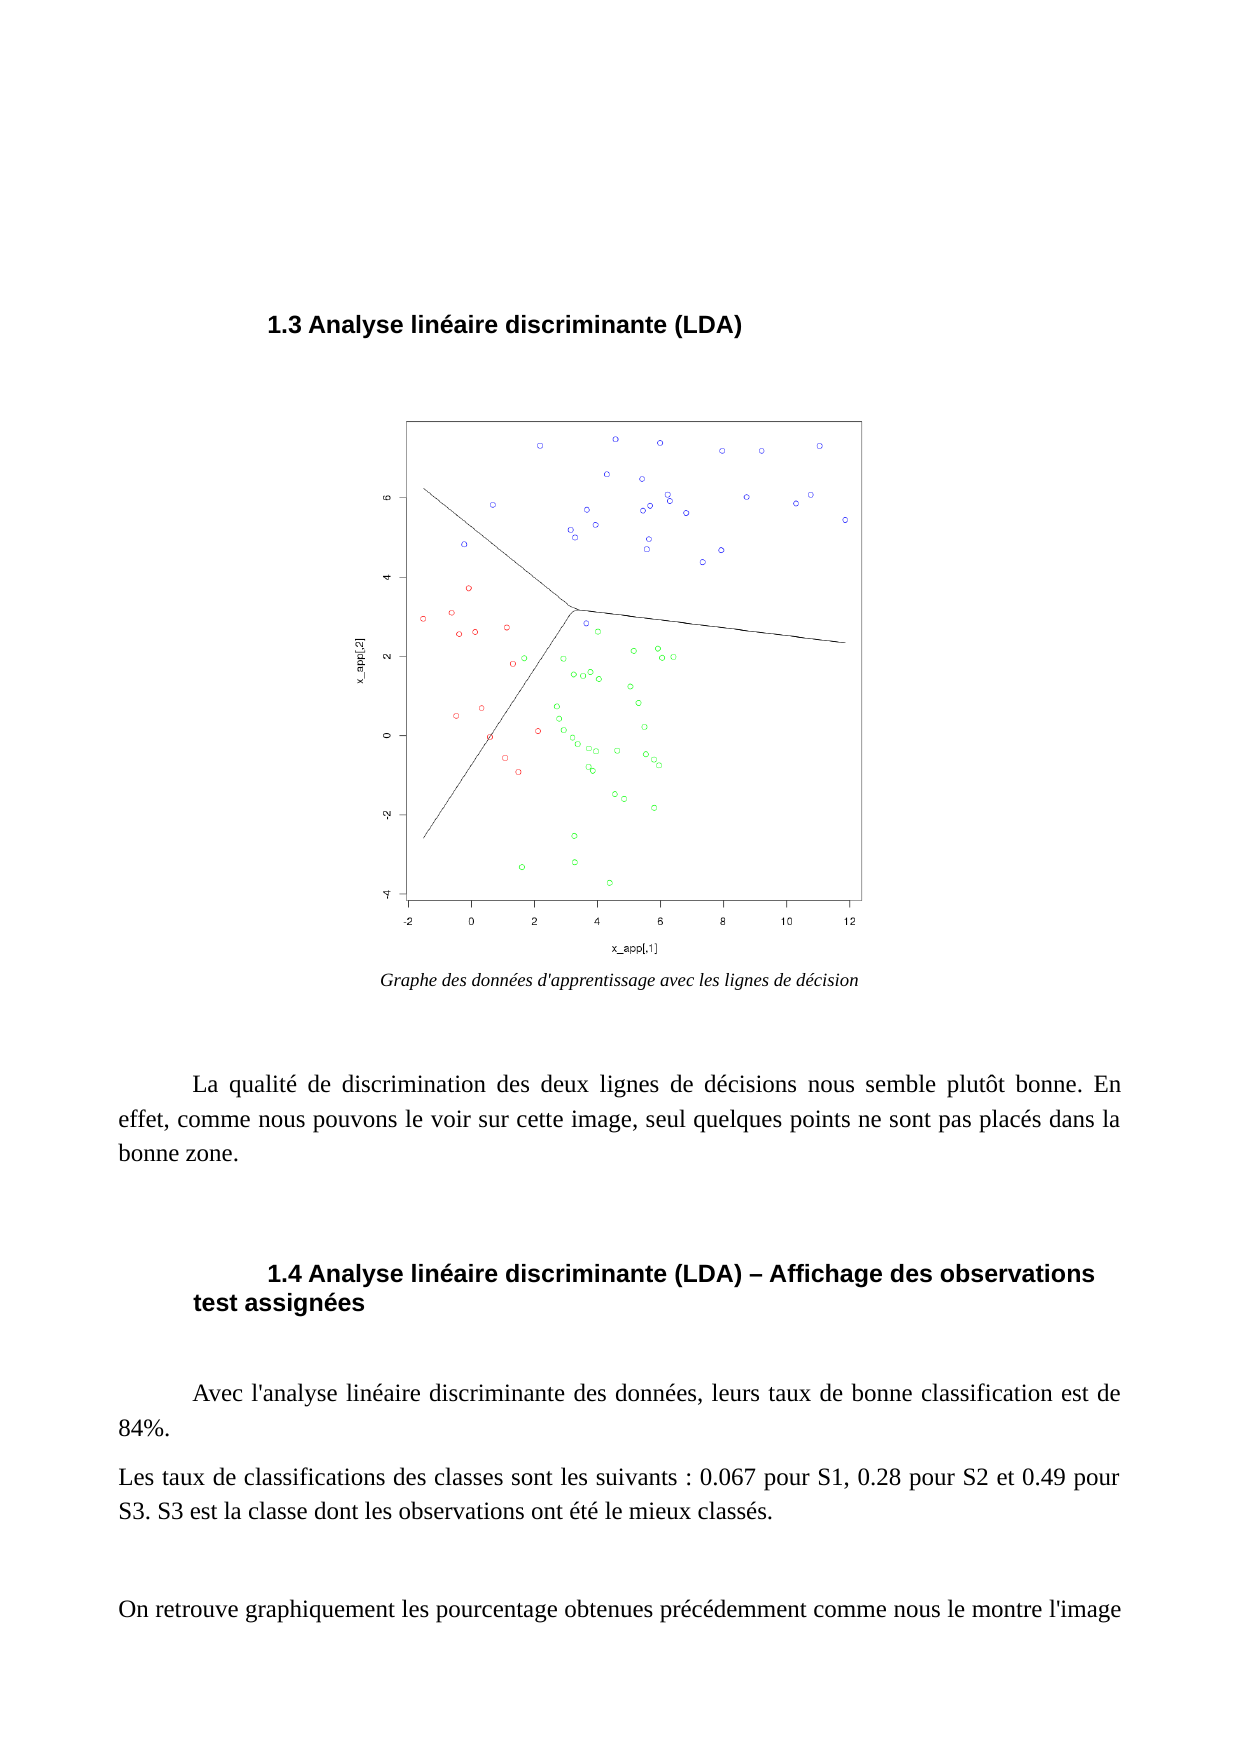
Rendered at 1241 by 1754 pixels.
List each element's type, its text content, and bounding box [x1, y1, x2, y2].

picture [351, 366, 890, 969]
text Graphe des données d'apprentissage avec les lignes de décision [118, 352, 1122, 990]
text Avec l'analyse linéaire discriminante des données, leurs taux de bonne classification est de 84%. [118, 1378, 1122, 1442]
subtitle 1.3 Analyse linéaire discriminante (LDA) [118, 311, 1122, 339]
subtitle 1.4 Analyse linéaire discriminante (LDA) – Affichage des observations test assignées [118, 1259, 1122, 1317]
text On retrouve graphiquement les pourcentage obtenues précédemment comme nous le montre l'image [118, 1594, 1122, 1623]
text La qualité de discrimination des deux lignes de décisions nous semble plutôt bonne. En effet, comme nous pouvons le voir sur cette image, seul quelques points ne sont pas placés dans la bonne zone. [118, 1069, 1122, 1167]
text Les taux de classifications des classes sont les suivants : 0.067 pour S1, 0.28 pour S2 et 0.49 pour S3. S3 est la classe dont les observations ont été le mieux classés. [118, 1462, 1122, 1525]
